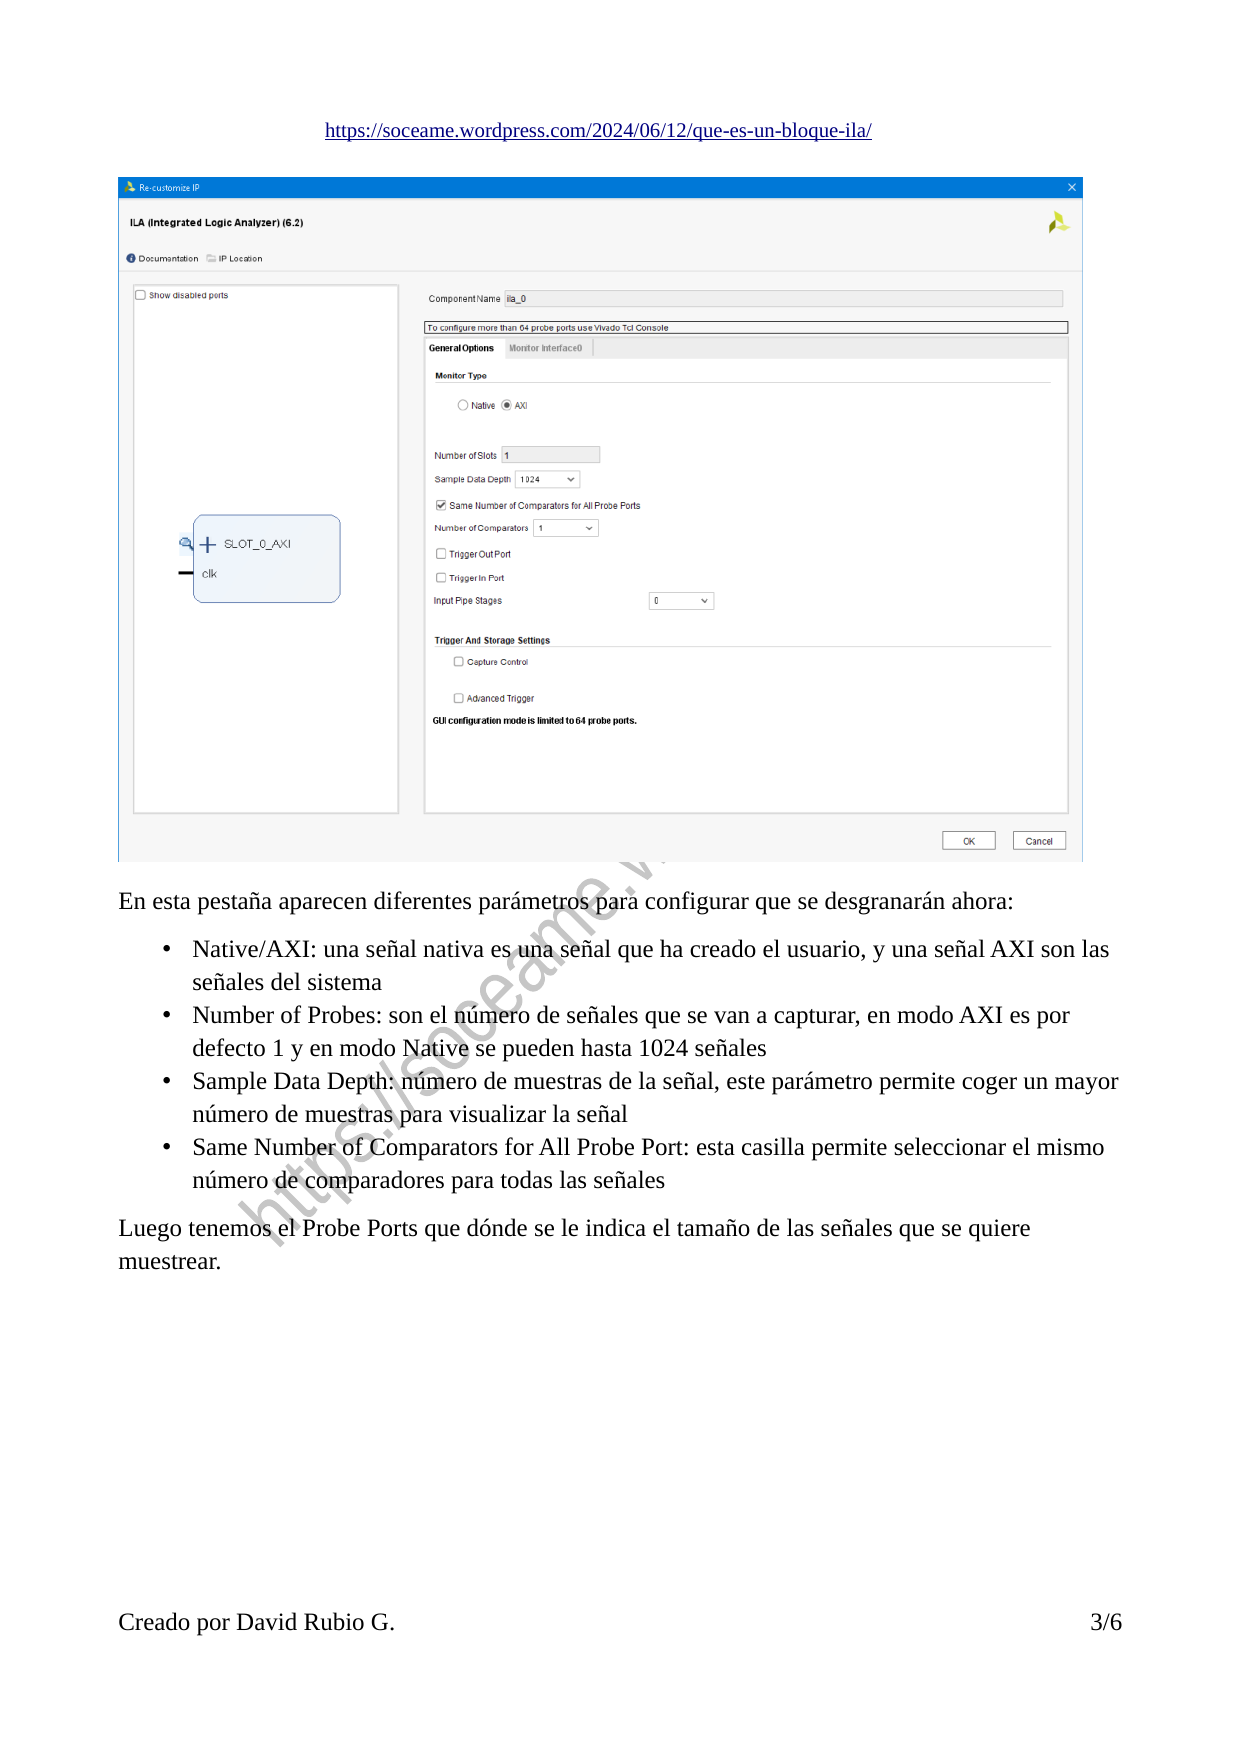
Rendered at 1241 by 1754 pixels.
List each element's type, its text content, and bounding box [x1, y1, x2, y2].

list Sample Data Depth: número de muestras de la señal, este parámetro permite coger un mayor número de muestras para visualizar la señal [403, 1066, 1122, 1128]
picture [118, 177, 1083, 862]
text En esta pestaña aparecen diferentes parámetros para configurar que se desgranarán ahora: [599, 886, 1122, 915]
list Sample Data Depth: número de muestras de la señal, este parámetro permite coger un mayor número de muestras para visualizar la señal [162, 1066, 408, 1128]
text En esta pestaña aparecen diferentes parámetros para configurar que se desgranarán ahora: [118, 886, 578, 915]
list Native/AXI: una señal nativa es una señal que ha creado el usuario, y una señal AXI son las señales del sistema [162, 934, 1122, 996]
list Same Number of Comparators for All Probe Port: esta casilla permite seleccionar el mismo número de comparadores para todas las señales [162, 1132, 1122, 1194]
text Luego tenemos el Probe Ports que dónde se le indica el tamaño de las señales que se quiere muestrear. [118, 1213, 1122, 1274]
list Number of Probes: son el número de señales que se van a capturar, en modo AXI es por defecto 1 y en modo Native se pueden hasta 1024 señales [162, 1000, 1122, 1062]
